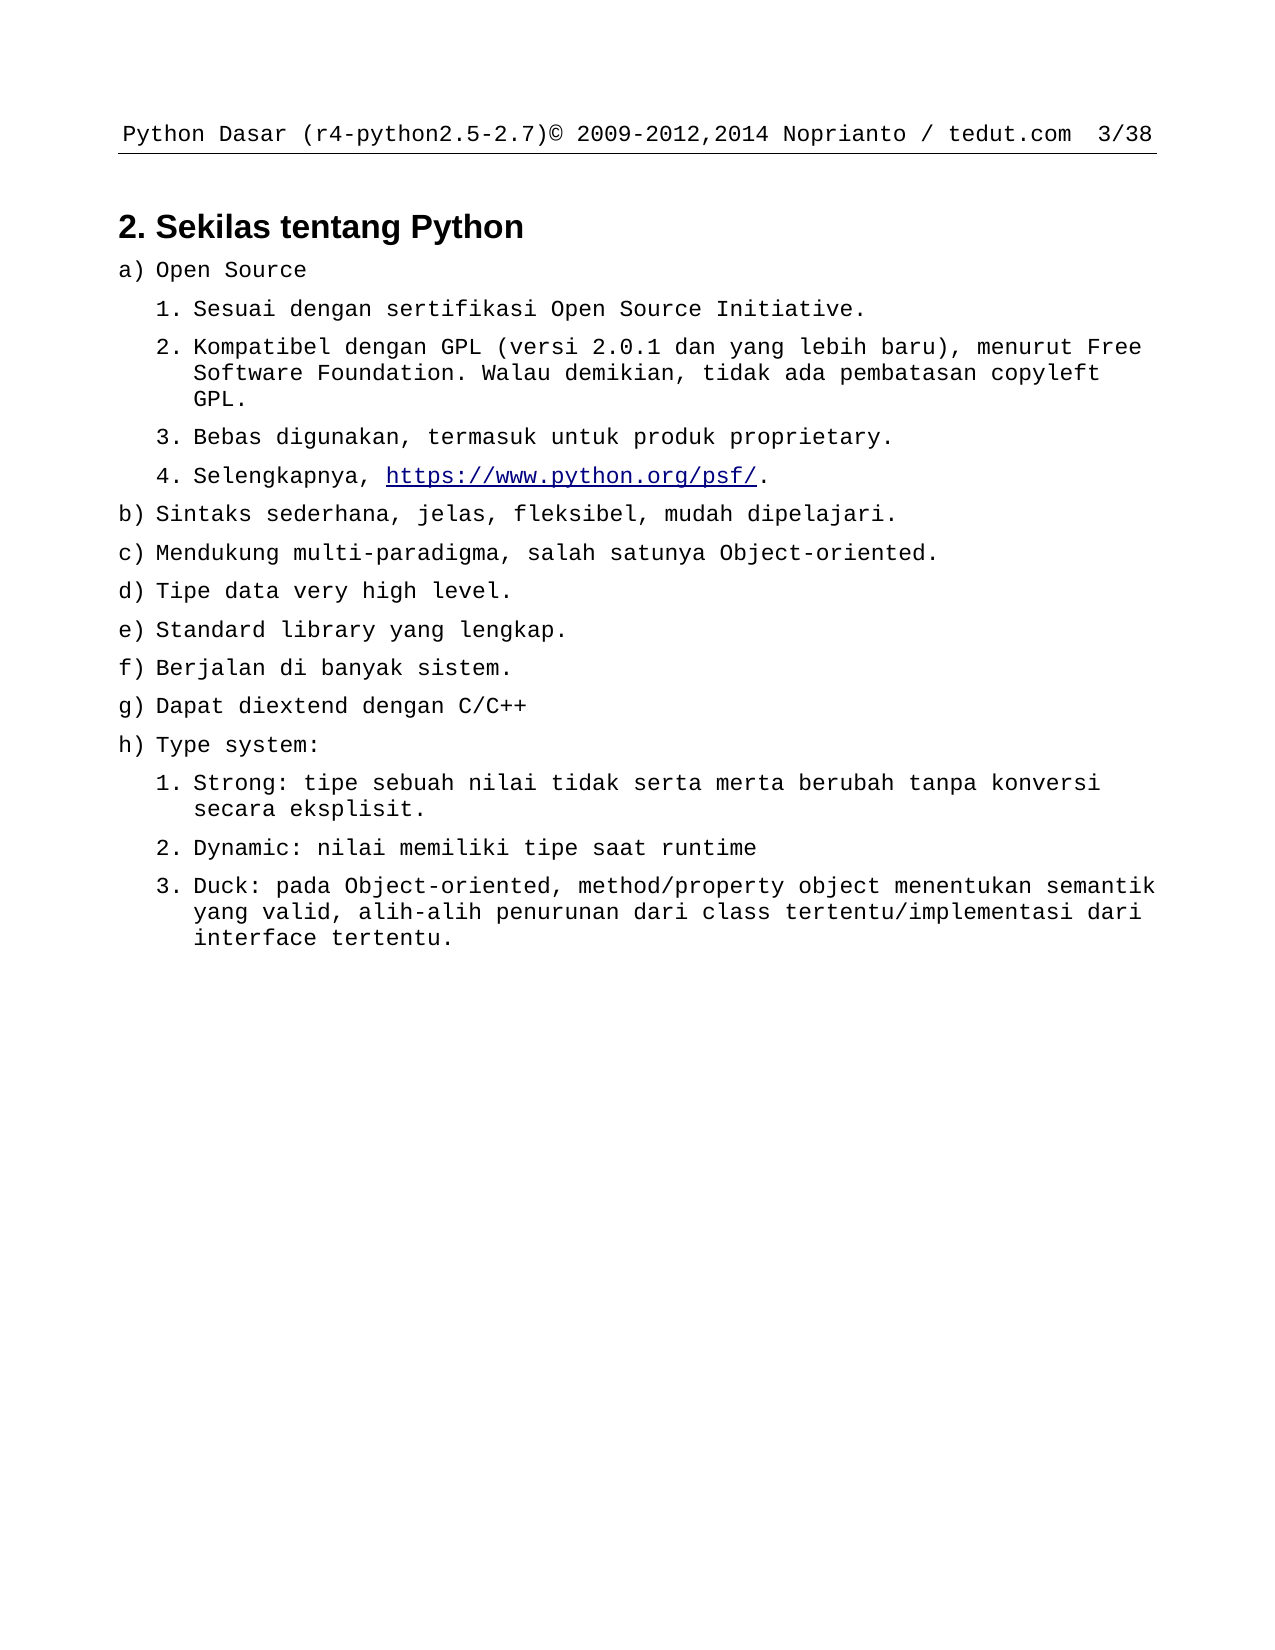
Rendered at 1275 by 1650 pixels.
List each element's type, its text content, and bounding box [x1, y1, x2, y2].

list Sesuai dengan sertifikasi Open Source Initiative. [156, 297, 1157, 323]
list Berjalan di banyak sistem. [118, 656, 1157, 682]
list Dapat diextend dengan C/C++ [118, 695, 1157, 721]
subtitle 2. Sekilas tentang Python [118, 207, 1157, 246]
list Selengkapnya, https://www.python.org/psf/. [156, 464, 1157, 490]
list Strong: tipe sebuah nilai tidak serta merta berubah tanpa konversi secara eksplisit. [156, 772, 1157, 823]
list Duck: pada Object-oriented, method/property object menentukan semantik yang valid, alih-alih penurunan dari class tertentu/implementasi dari interface tertentu. [156, 874, 1157, 952]
list Mendukung multi-paradigma, salah satunya Object-oriented. [118, 541, 1157, 567]
list Kompatibel dengan GPL (versi 2.0.1 dan yang lebih baru), menurut Free Software Foundation. Walau demikian, tidak ada pembatasan copyleft GPL. [156, 335, 1157, 413]
list Sintaks sederhana, jelas, fleksibel, mudah dipelajari. [118, 503, 1157, 528]
list Bebas digunakan, termasuk untuk produk proprietary. [156, 426, 1157, 452]
list Dynamic: nilai memiliki tipe saat runtime [156, 836, 1157, 862]
list Open Source [118, 258, 1157, 284]
list Type system: [118, 733, 1157, 759]
list Tipe data very high level. [118, 579, 1157, 605]
list Standard library yang lengkap. [118, 618, 1157, 644]
